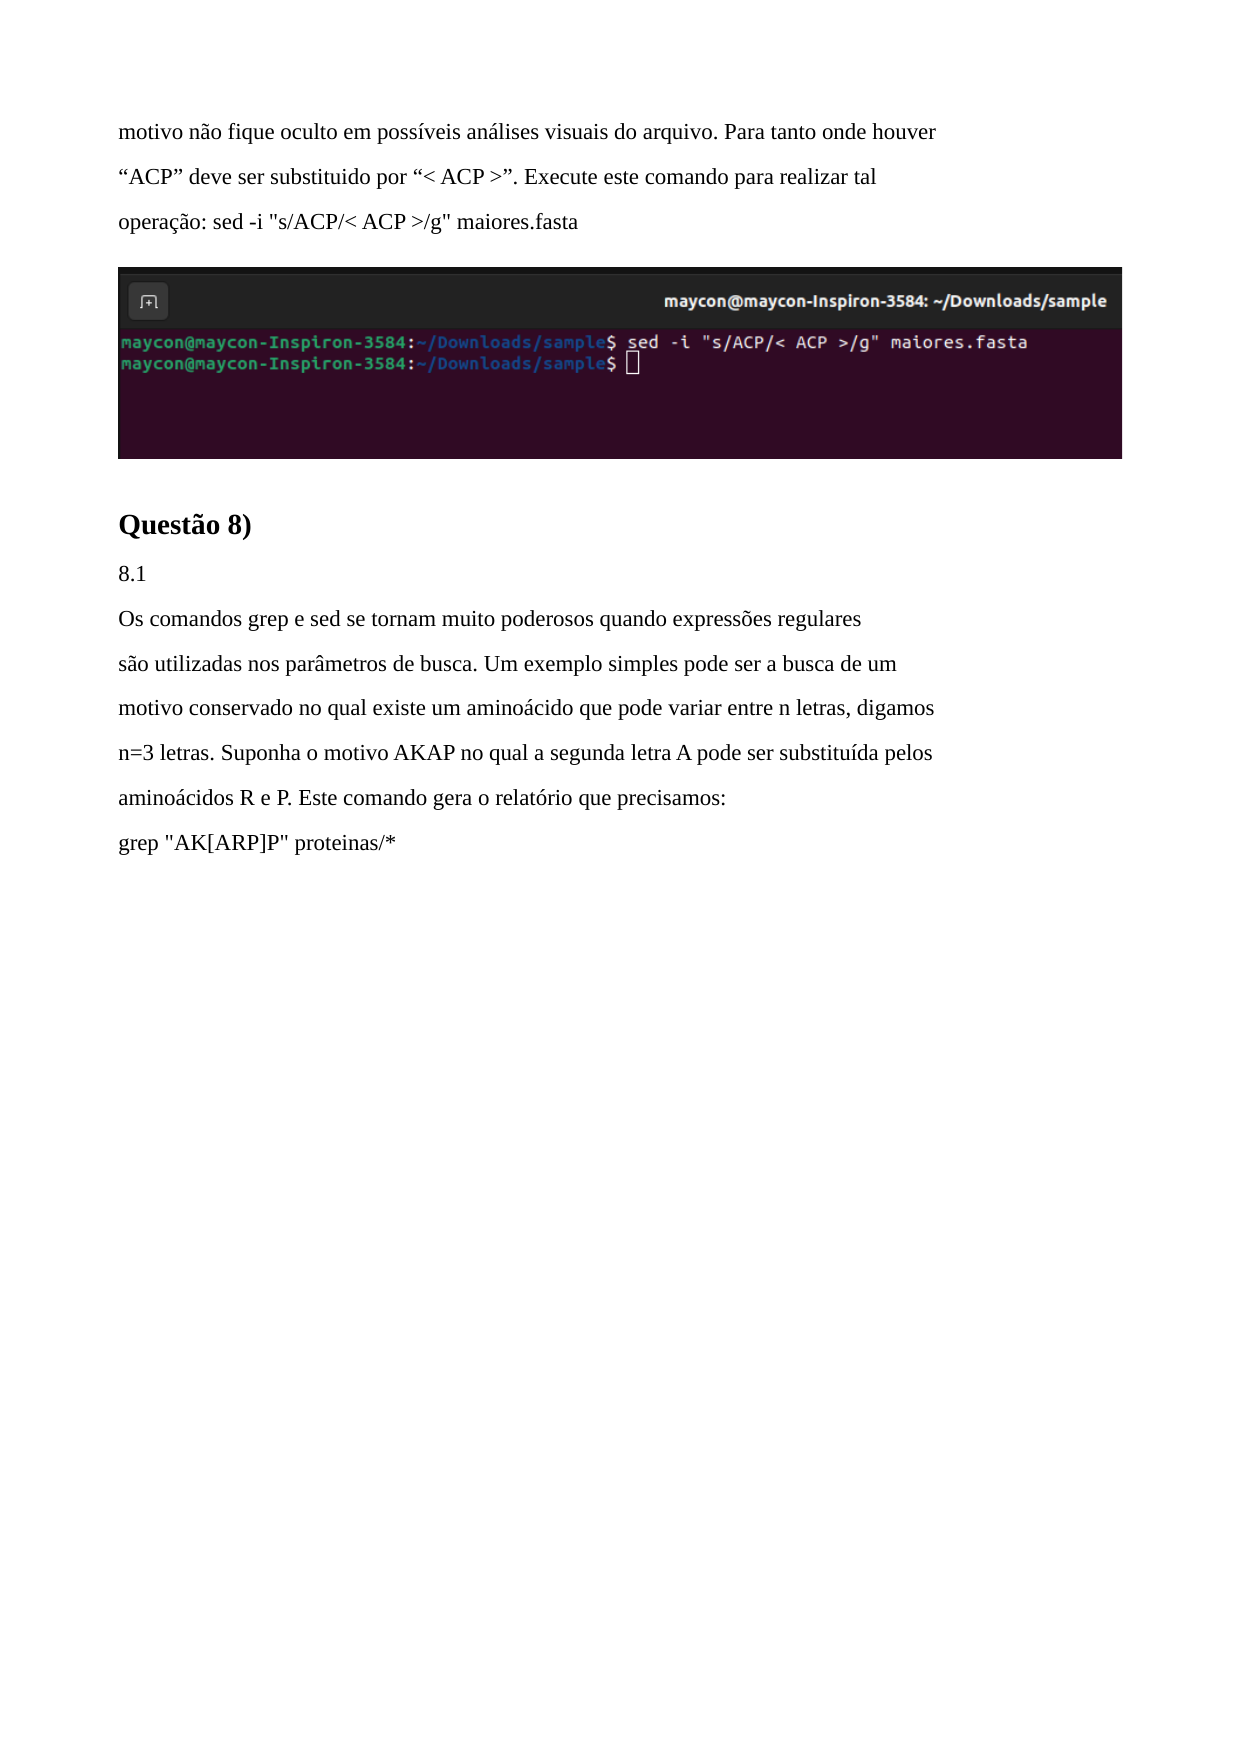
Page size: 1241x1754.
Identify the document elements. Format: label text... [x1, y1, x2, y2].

text aminoácidos R e P. Este comando gera o relatório que precisamos: [118, 784, 1122, 810]
text motivo não fique oculto em possíveis análises visuais do arquivo. Para tanto onde houver [118, 118, 1122, 144]
text são utilizadas nos parâmetros de busca. Um exemplo simples pode ser a busca de um [118, 649, 1122, 676]
text Questão 8) [118, 507, 1122, 540]
text grep "AK[ARP]P" proteinas/* [118, 829, 1122, 855]
text n=3 letras. Suponha o motivo AKAP no qual a segunda letra A pode ser substituída pelos [118, 739, 1122, 766]
text 8.1 [118, 560, 1122, 586]
text Os comandos grep e sed se tornam muito poderosos quando expressões regulares [118, 605, 1122, 631]
text operação: sed -i "s/ACP/< ACP >/g" maiores.fasta [118, 208, 1122, 234]
text “ACP” deve ser substituido por “< ACP >”. Execute este comando para realizar tal [118, 163, 1122, 189]
picture [118, 267, 1123, 459]
text motivo conservado no qual existe um aminoácido que pode variar entre n letras, digamos [118, 694, 1122, 721]
